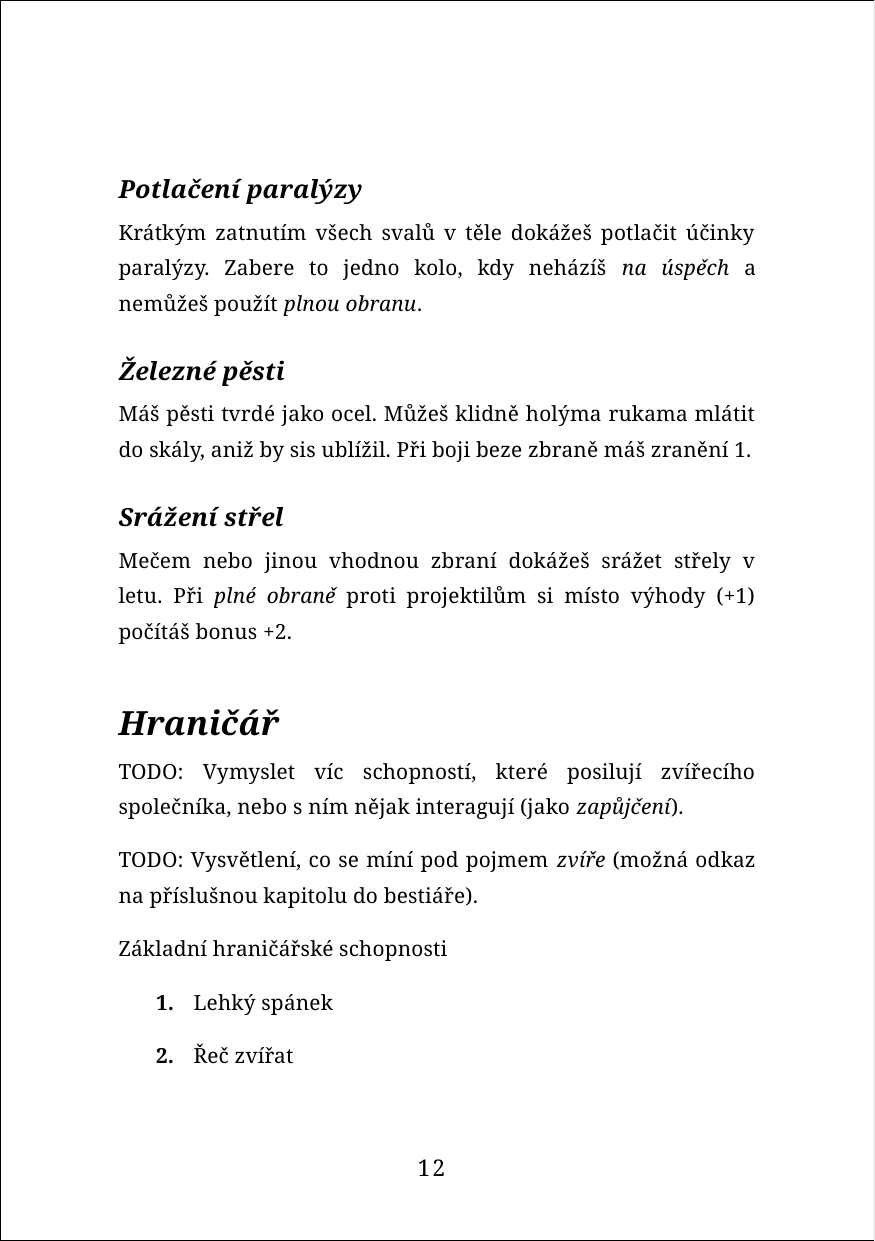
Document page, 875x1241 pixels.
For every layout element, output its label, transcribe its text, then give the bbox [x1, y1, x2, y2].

subtitle Srážení střel [118, 500, 756, 534]
subtitle Hraničář [118, 700, 756, 745]
text Mečem nebo jinou vhodnou zbraní dokážeš srážet střely v letu. Při plné obraně proti projektilům si místo výhody (+1) počítáš bonus +2. [118, 546, 756, 645]
text TODO: Vysvětlení, co se míní pod pojmem zvíře (možná odkaz na příslušnou kapitolu do bestiáře). [118, 846, 756, 909]
list Lehký spánek [156, 988, 756, 1016]
text Krátkým zatnutím všech svalů v těle dokážeš potlačit účinky paralýzy. Zabere to jedno kolo, kdy neházíš na úspěch a nemůžeš použít plnou obranu. [118, 218, 756, 317]
text Základní hraničářské schopnosti [118, 934, 756, 963]
subtitle Potlačení paralýzy [118, 172, 756, 206]
subtitle Železné pěsti [118, 354, 756, 388]
list Řeč zvířat [156, 1041, 756, 1069]
text Máš pěsti tvrdé jako ocel. Můžeš klidně holýma rukama mlátit do skály, aniž by sis ublížil. Při boji beze zbraně máš zranění 1. [118, 399, 756, 463]
text TODO: Vymyslet víc schopností, které posilují zvířecího společníka, nebo s ním nějak interagují (jako zapůjčení). [118, 757, 756, 821]
